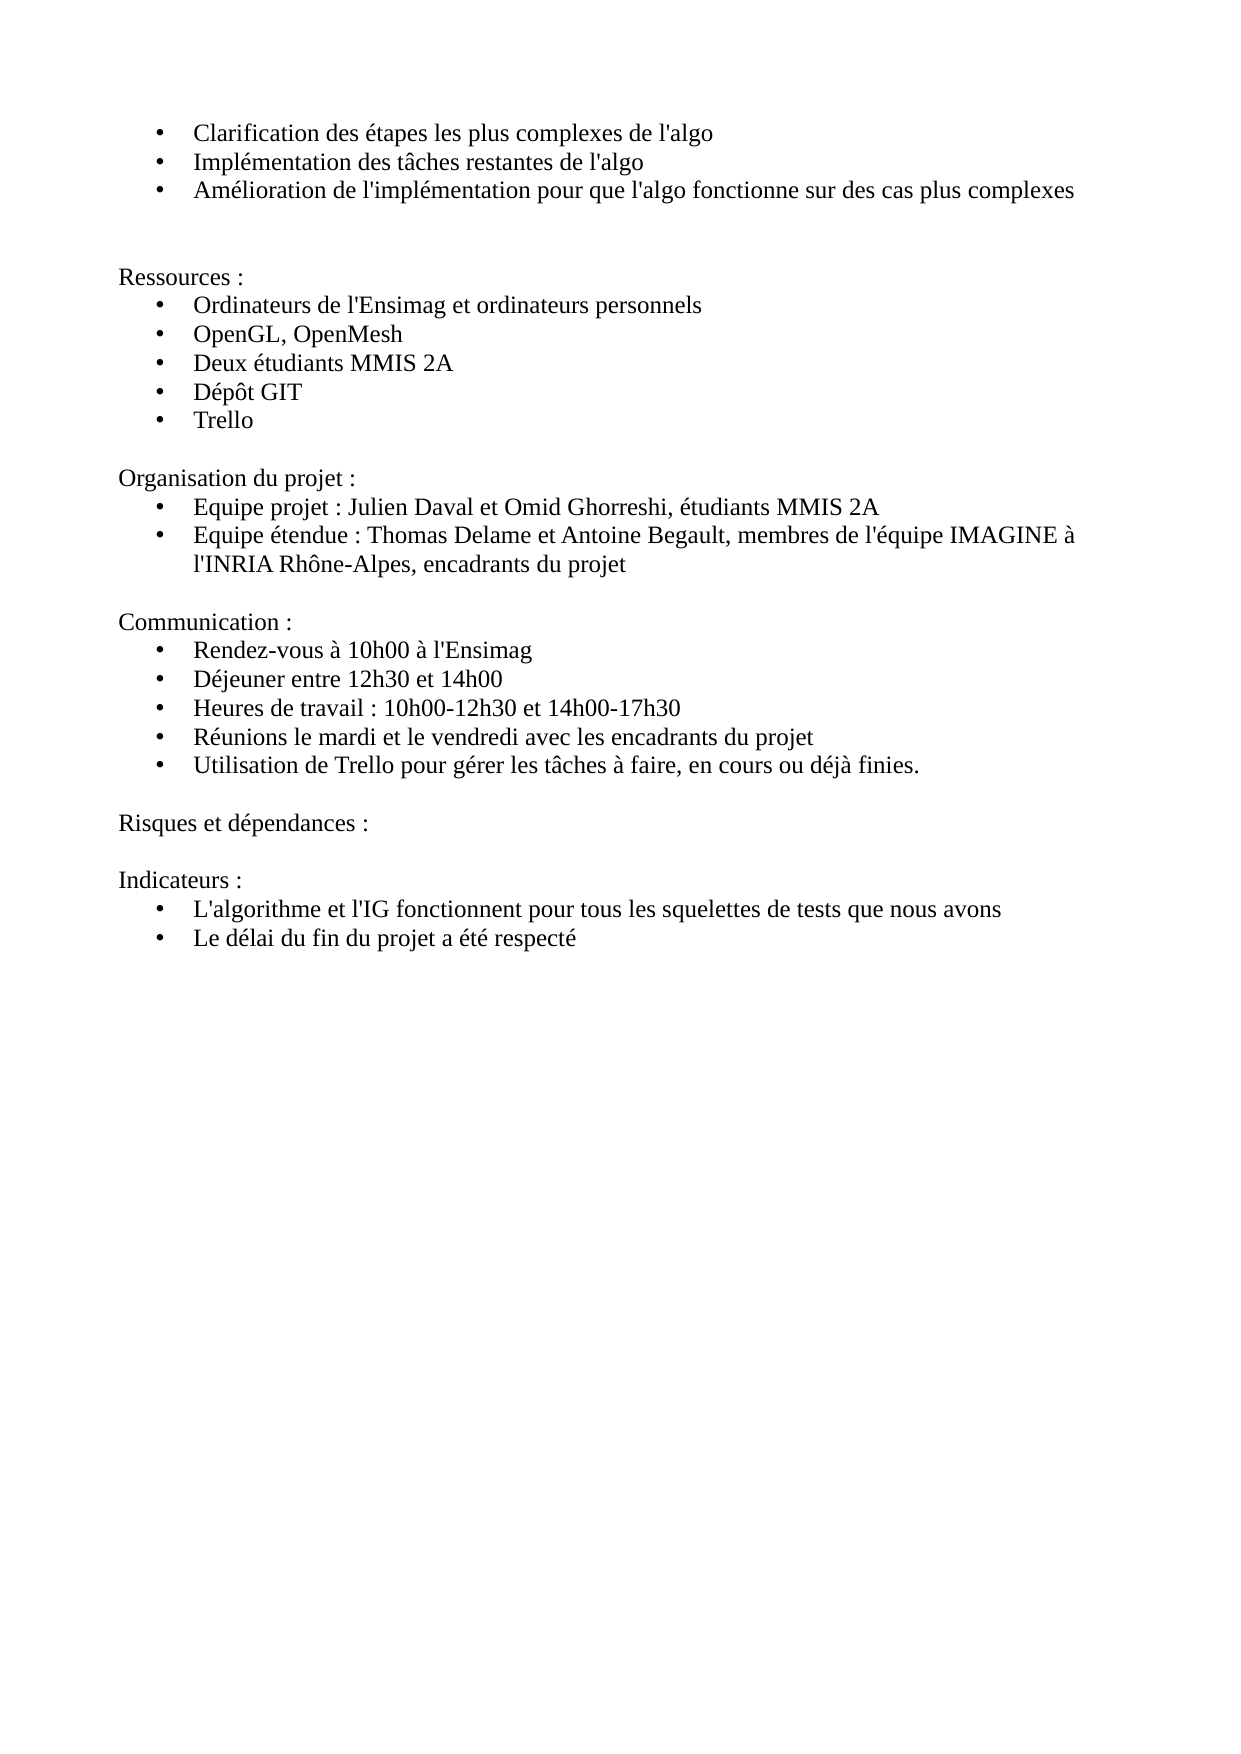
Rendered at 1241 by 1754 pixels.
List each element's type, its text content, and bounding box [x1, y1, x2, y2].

text Communication : [118, 607, 1122, 636]
list Heures de travail : 10h00-12h30 et 14h00-17h30 [156, 693, 1122, 722]
list Trello [156, 406, 1122, 434]
list OpenGL, OpenMesh [156, 319, 1122, 348]
list Réunions le mardi et le vendredi avec les encadrants du projet [156, 722, 1122, 751]
list Déjeuner entre 12h30 et 14h00 [156, 664, 1122, 693]
list L'algorithme et l'IG fonctionnent pour tous les squelettes de tests que nous avons [156, 894, 1122, 923]
list Le délai du fin du projet a été respecté [156, 923, 1122, 952]
list Implémentation des tâches restantes de l'algo [156, 147, 1122, 176]
text Organisation du projet : [118, 463, 1122, 492]
list Utilisation de Trello pour gérer les tâches à faire, en cours ou déjà finies. [156, 751, 1122, 779]
list Ordinateurs de l'Ensimag et ordinateurs personnels [156, 291, 1122, 319]
list Amélioration de l'implémentation pour que l'algo fonctionne sur des cas plus complexes [156, 176, 1122, 204]
list Rendez-vous à 10h00 à l'Ensimag [156, 636, 1122, 664]
list Dépôt GIT [156, 377, 1122, 406]
list Clarification des étapes les plus complexes de l'algo [156, 118, 1122, 147]
text Risques et dépendances : [118, 808, 1122, 837]
text Ressources : [118, 262, 1122, 291]
text Indicateurs : [118, 866, 1122, 894]
list Equipe projet : Julien Daval et Omid Ghorreshi, étudiants MMIS 2A [156, 492, 1122, 521]
list Equipe étendue : Thomas Delame et Antoine Begault, membres de l'équipe IMAGINE à l'INRIA Rhône-Alpes, encadrants du projet [156, 521, 1122, 578]
list Deux étudiants MMIS 2A [156, 348, 1122, 377]
